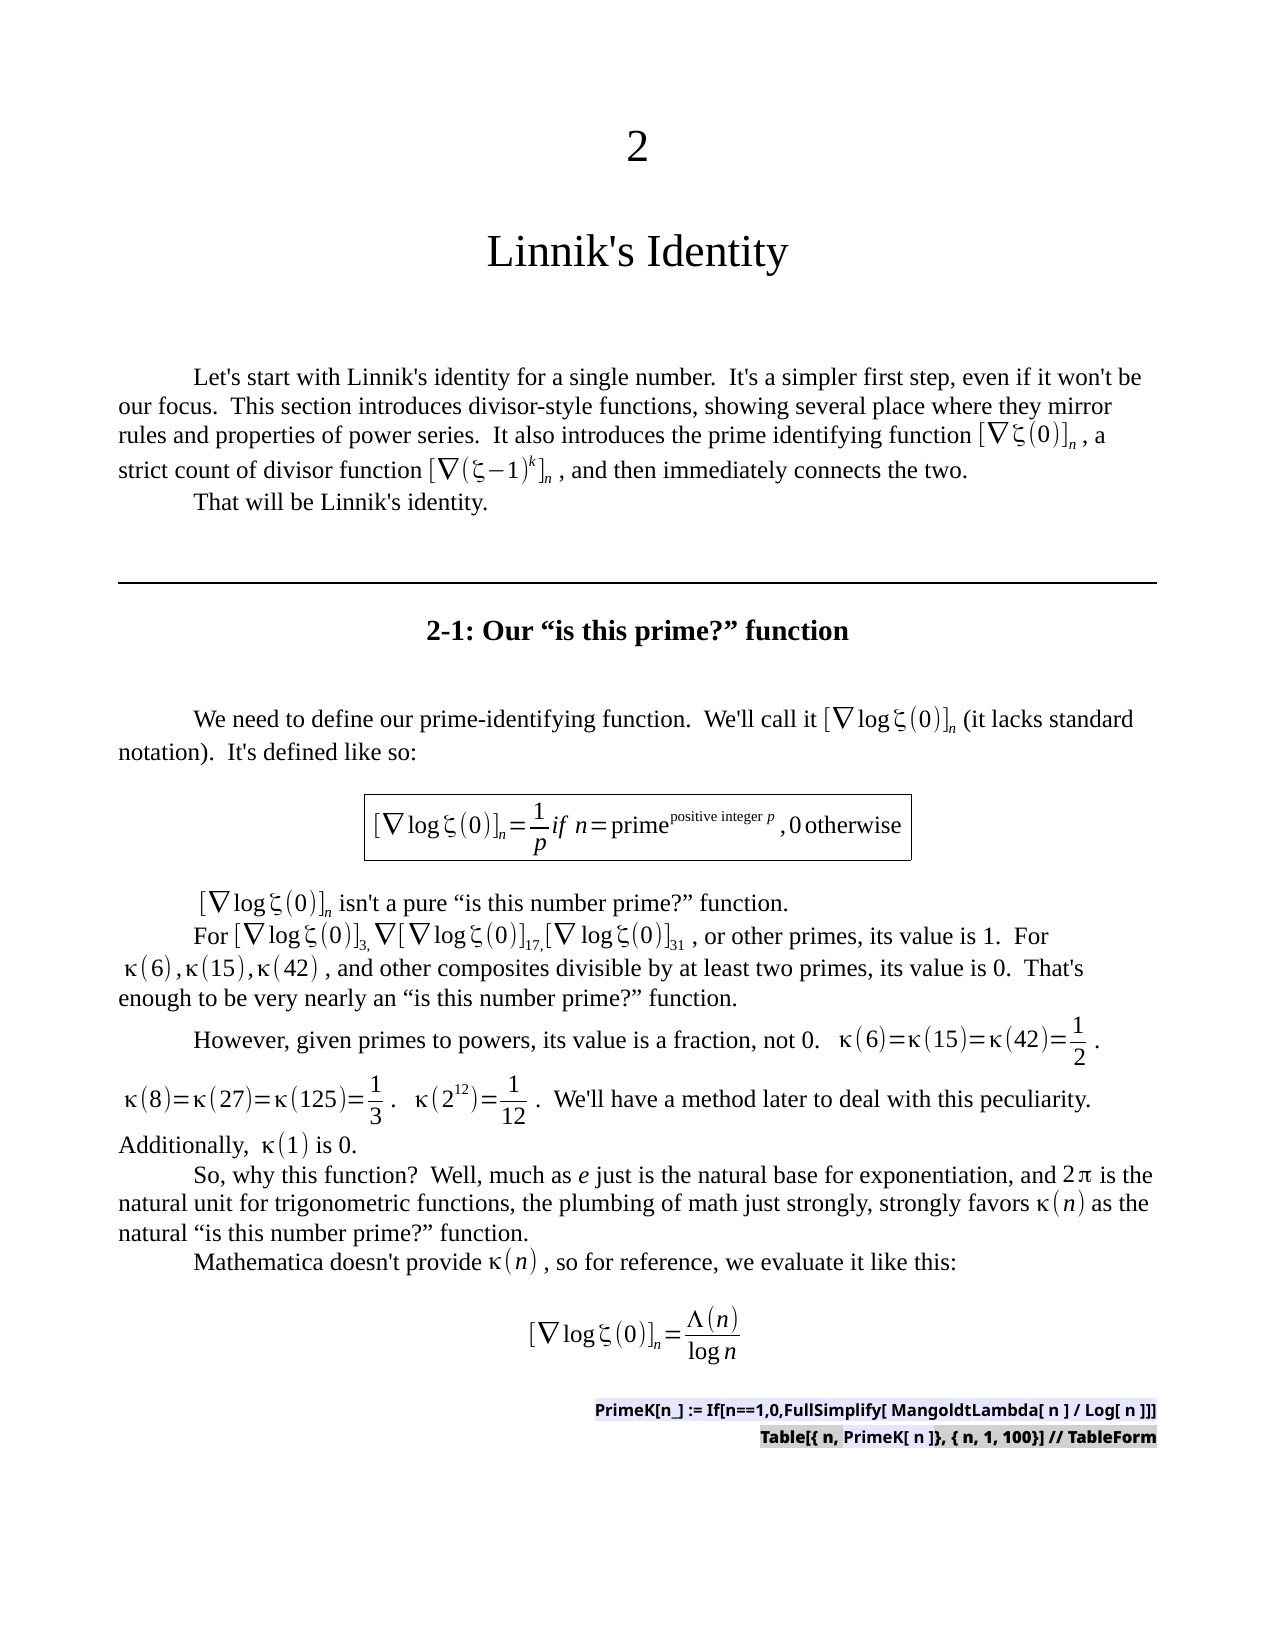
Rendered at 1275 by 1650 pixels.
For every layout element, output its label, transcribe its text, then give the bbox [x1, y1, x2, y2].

text So, why this function? Well, much as e just is the natural base for exponentiation, andis the natural unit for trigonometric functions, the plumbing of math just strongly, strongly favorsas the natural “is this number prime?” function. [118, 1160, 1157, 1247]
text That will be Linnik's identity. [118, 487, 1157, 516]
text PrimeK[n_] := If[n==1,0,FullSimplify[ MangoldtLambda[ n ] / Log[ n ]]] [118, 1394, 1157, 1421]
text Mathematica doesn't provide, so for reference, we evaluate it like this: [118, 1247, 1157, 1277]
text However, given primes to powers, its value is a fraction, not 0. . . . We'll have a method later to deal with this peculiarity. Additionally, is 0. [118, 1012, 1157, 1160]
text 2 [118, 118, 1157, 171]
text Table[{ n, PrimeK[ n ]}, { n, 1, 100}] // TableForm [118, 1421, 1157, 1448]
text Let's start with Linnik's identity for a single number. It's a simpler first step, even if it won't be our focus. This section introduces divisor-style functions, showing several place where they mirror rules and properties of power series. It also introduces the prime identifying function, a strict count of divisor function, and then immediately connects the two. [118, 362, 1157, 487]
text Linnik's Identity [118, 223, 1157, 276]
text For, or other primes, its value is 1. For, and other composites divisible by at least two primes, its value is 0. That's enough to be very nearly an “is this number prime?” function. [118, 921, 1157, 1012]
text isn't a pure “is this number prime?” function. [118, 888, 1157, 921]
text We need to define our prime-identifying function. We'll call it(it lacks standard notation). It's defined like so: [118, 704, 1157, 766]
text 2-1: Our “is this prime?” function [118, 613, 1157, 647]
